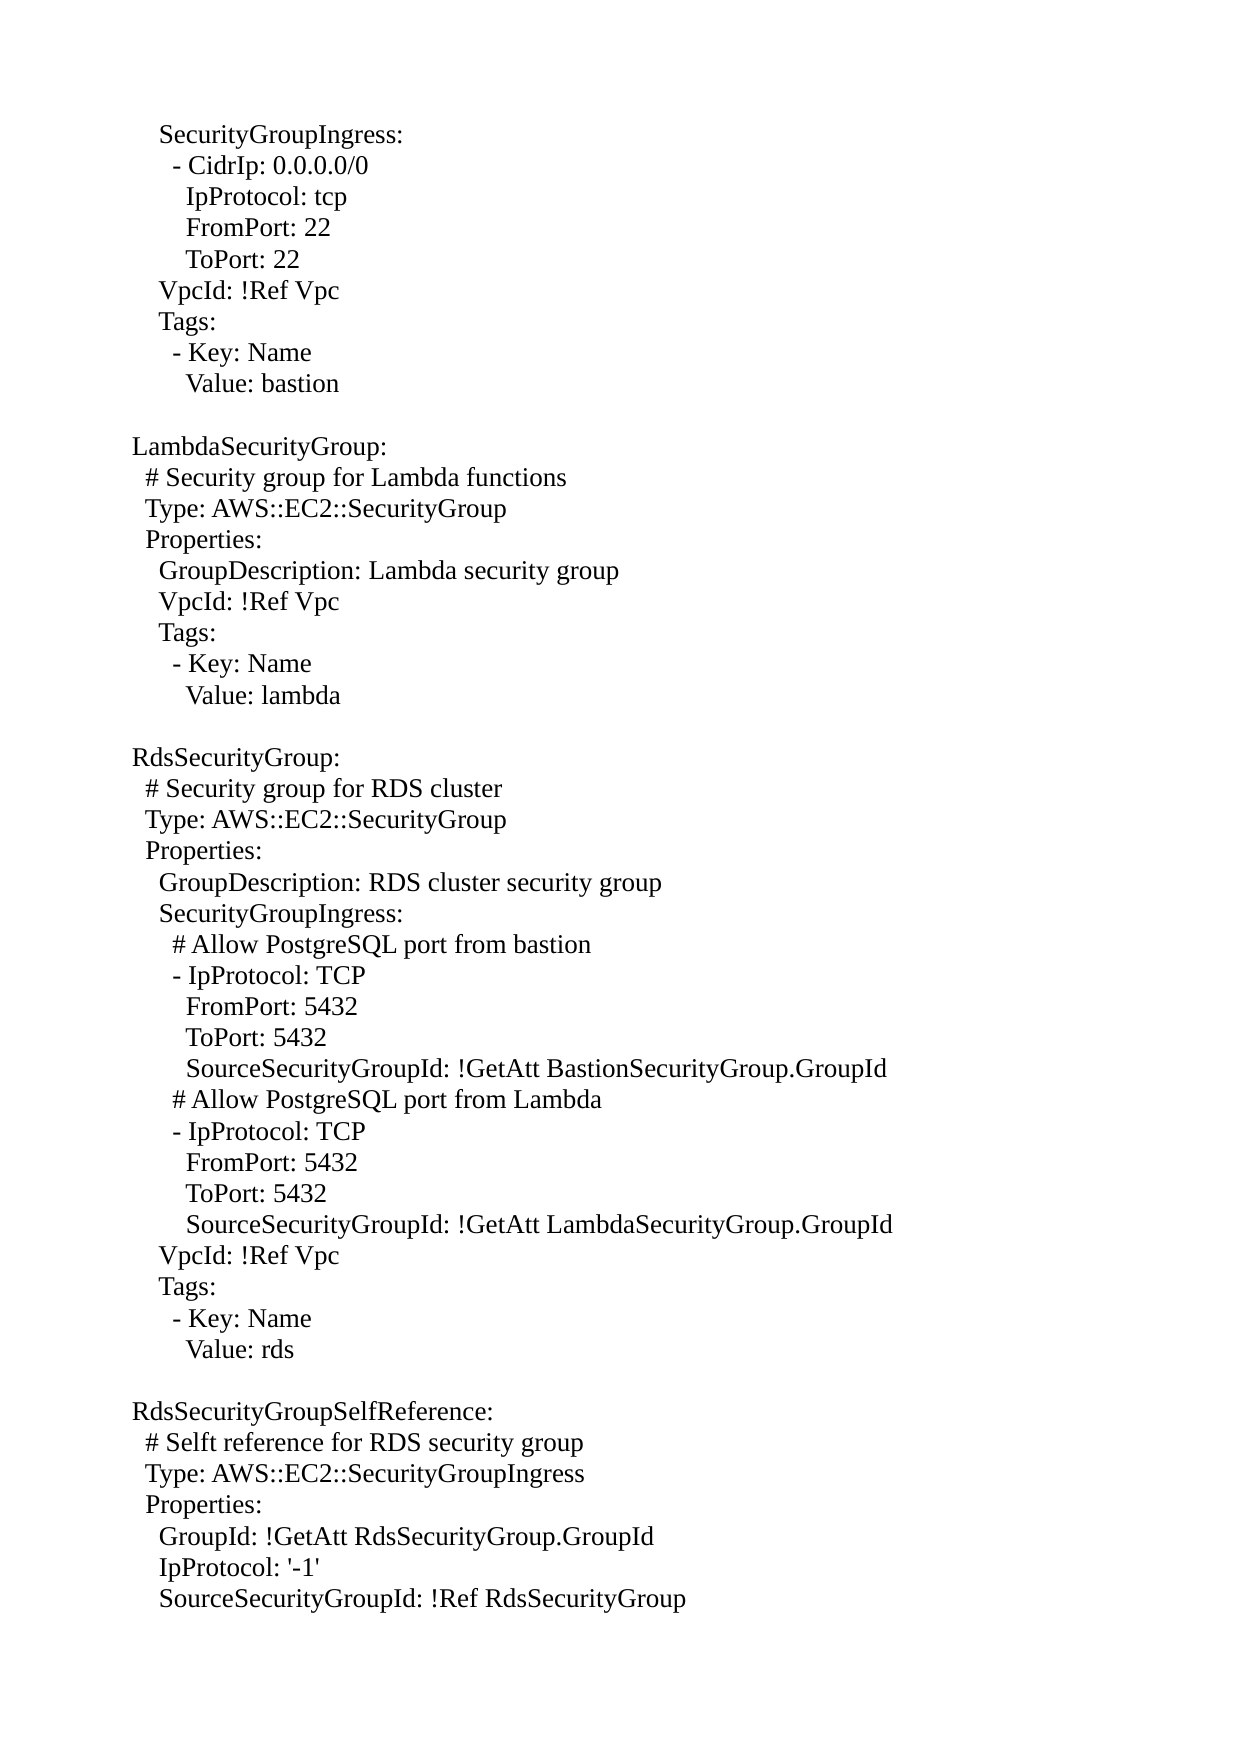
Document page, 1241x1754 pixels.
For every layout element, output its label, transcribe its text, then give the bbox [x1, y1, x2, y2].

text # Allow PostgreSQL port from Lambda [118, 1084, 1122, 1115]
text - Key: Name [118, 336, 1122, 367]
text # Selft reference for RDS security group [118, 1426, 1122, 1457]
text VpcId: !Ref Vpc [118, 274, 1122, 305]
text GroupDescription: Lambda security group [118, 554, 1122, 585]
text VpcId: !Ref Vpc [118, 585, 1122, 616]
text Value: rds [118, 1333, 1122, 1364]
text Tags: [118, 616, 1122, 648]
text # Allow PostgreSQL port from bastion [118, 928, 1122, 959]
text FromPort: 5432 [118, 1146, 1122, 1177]
text Tags: [118, 305, 1122, 336]
text - Key: Name [118, 648, 1122, 679]
text # Security group for RDS cluster [118, 772, 1122, 803]
text Tags: [118, 1271, 1122, 1302]
text Value: lambda [118, 679, 1122, 710]
text VpcId: !Ref Vpc [118, 1239, 1122, 1271]
text ToPort: 22 [118, 243, 1122, 274]
text IpProtocol: tcp [118, 180, 1122, 212]
text FromPort: 5432 [118, 990, 1122, 1021]
text ToPort: 5432 [118, 1177, 1122, 1208]
text IpProtocol: '-1' [118, 1551, 1122, 1582]
text Type: AWS::EC2::SecurityGroupIngress [118, 1457, 1122, 1488]
text ToPort: 5432 [118, 1021, 1122, 1052]
text Properties: [118, 523, 1122, 554]
text Type: AWS::EC2::SecurityGroup [118, 492, 1122, 523]
text RdsSecurityGroupSelfReference: [118, 1395, 1122, 1426]
text LambdaSecurityGroup: [118, 429, 1122, 461]
text Value: bastion [118, 367, 1122, 398]
text SourceSecurityGroupId: !GetAtt LambdaSecurityGroup.GroupId [118, 1208, 1122, 1239]
text - IpProtocol: TCP [118, 959, 1122, 990]
text SecurityGroupIngress: [118, 897, 1122, 928]
text SourceSecurityGroupId: !Ref RdsSecurityGroup [118, 1582, 1122, 1613]
text GroupId: !GetAtt RdsSecurityGroup.GroupId [118, 1520, 1122, 1551]
text # Security group for Lambda functions [118, 461, 1122, 492]
text SecurityGroupIngress: [118, 118, 1122, 149]
text SourceSecurityGroupId: !GetAtt BastionSecurityGroup.GroupId [118, 1052, 1122, 1084]
text - IpProtocol: TCP [118, 1115, 1122, 1146]
text RdsSecurityGroup: [118, 741, 1122, 772]
text - Key: Name [118, 1302, 1122, 1333]
text Properties: [118, 834, 1122, 866]
text FromPort: 22 [118, 212, 1122, 243]
text Type: AWS::EC2::SecurityGroup [118, 803, 1122, 834]
text - CidrIp: 0.0.0.0/0 [118, 149, 1122, 180]
text Properties: [118, 1488, 1122, 1520]
text GroupDescription: RDS cluster security group [118, 866, 1122, 897]
